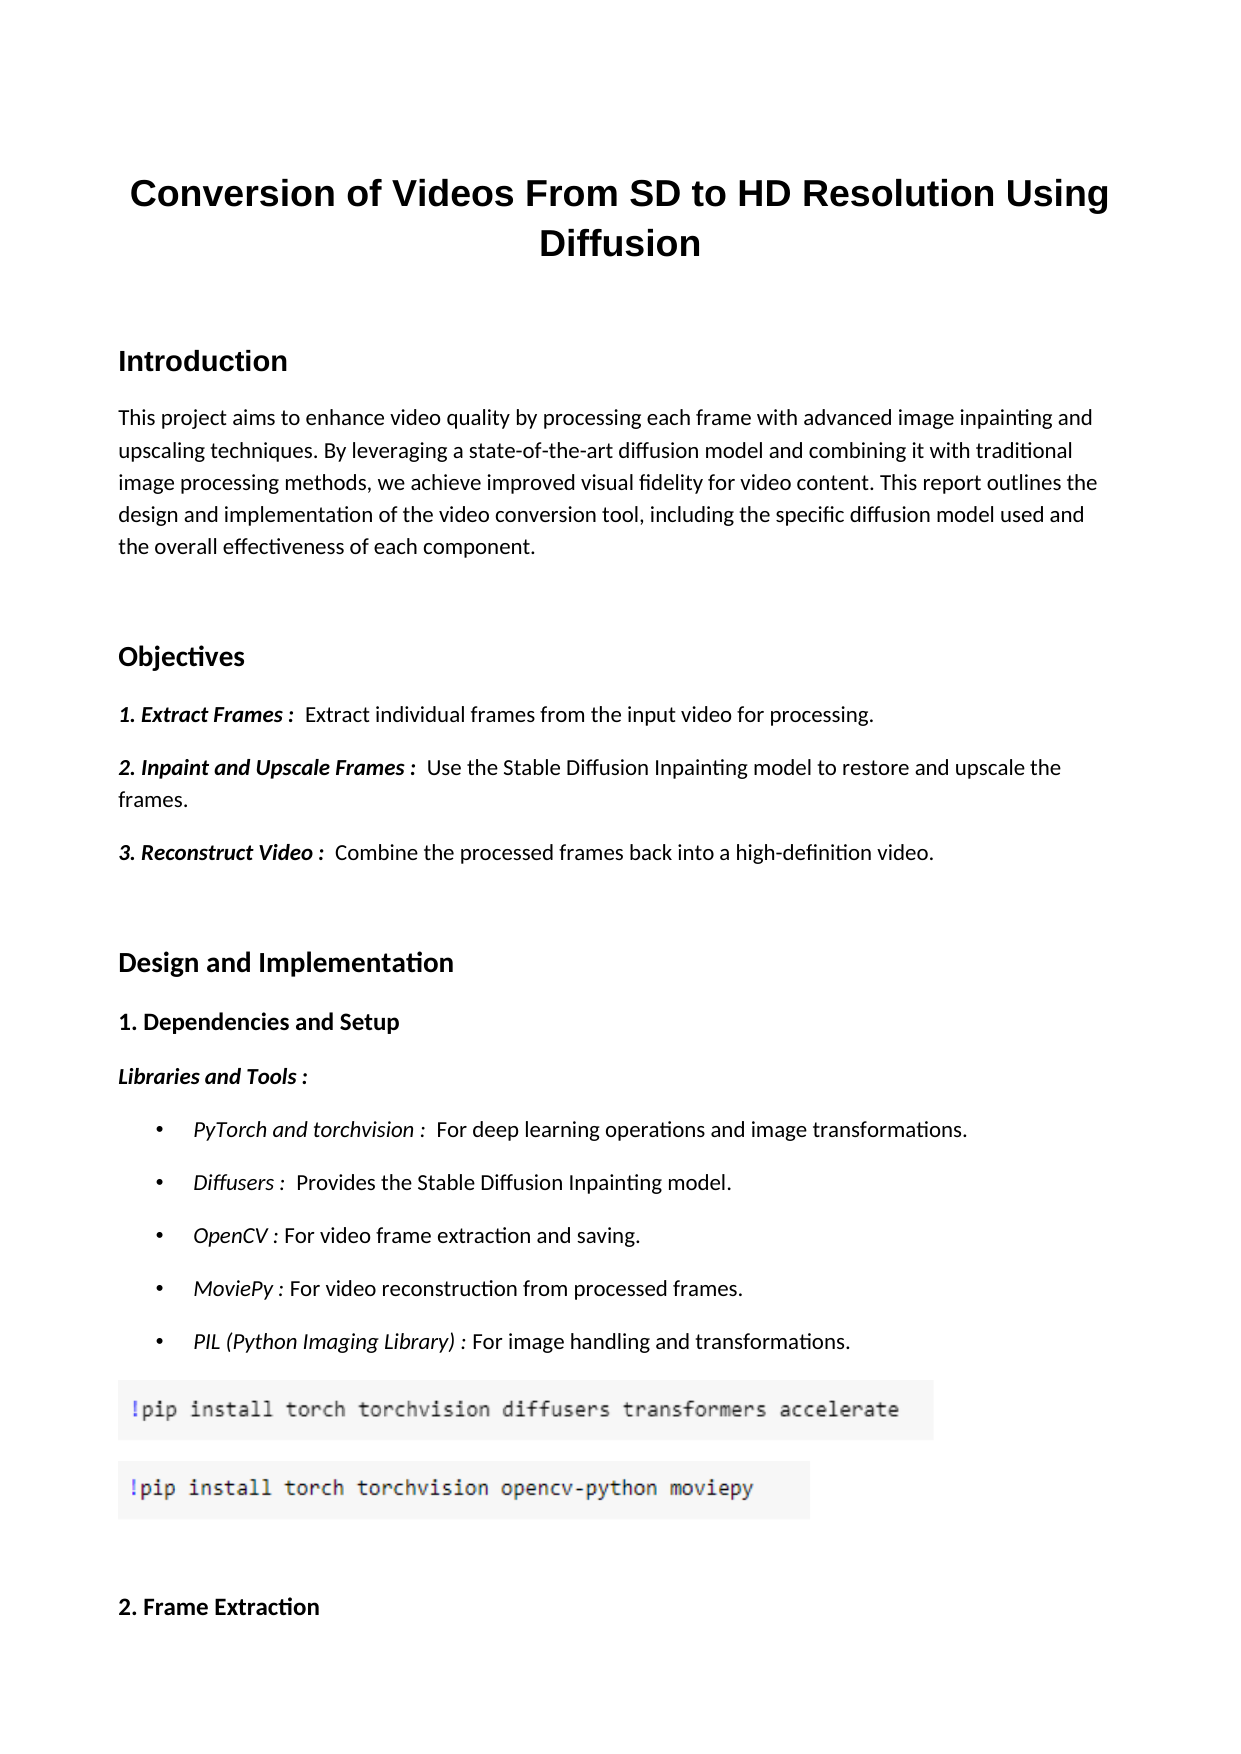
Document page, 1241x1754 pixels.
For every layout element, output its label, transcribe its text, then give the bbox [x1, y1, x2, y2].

list Diffusers : Provides the Stable Diffusion Inpainting model. [156, 1168, 1122, 1196]
text 1. Extract Frames : Extract individual frames from the input video for processing. [118, 700, 1122, 728]
text Conversion of Videos From SD to HD Resolution Using Diffusion [118, 171, 1122, 264]
text 2. Frame Extraction [118, 1591, 1122, 1621]
text 1. Dependencies and Setup [118, 1006, 1122, 1037]
text 3. Reconstruct Video : Combine the processed frames back into a high-definition video. [118, 838, 1122, 866]
text 2. Inpaint and Upscale Frames : Use the Stable Diffusion Inpainting model to restore and upscale the frames. [118, 753, 1122, 813]
list MoviePy : For video reconstruction from processed frames. [156, 1274, 1122, 1302]
text Design and Implementation [118, 944, 1122, 980]
text Objectives [118, 638, 1122, 674]
list PIL (Python Imaging Library) : For image handling and transformations. [156, 1327, 1122, 1355]
text This project aims to enhance video quality by processing each frame with advanced image inpainting and upscaling techniques. By leveraging a state-of-the-art diffusion model and combining it with traditional image processing methods, we achieve improved visual fidelity for video content. This report outlines the design and implementation of the video conversion tool, including the specific diffusion model used and the overall effectiveness of each component. [118, 403, 1122, 560]
list PyTorch and torchvision : For deep learning operations and image transformations. [156, 1115, 1122, 1143]
text Introduction [118, 344, 1122, 378]
list OpenCV : For video frame extraction and saving. [156, 1221, 1122, 1249]
text Libraries and Tools : [118, 1062, 1122, 1090]
